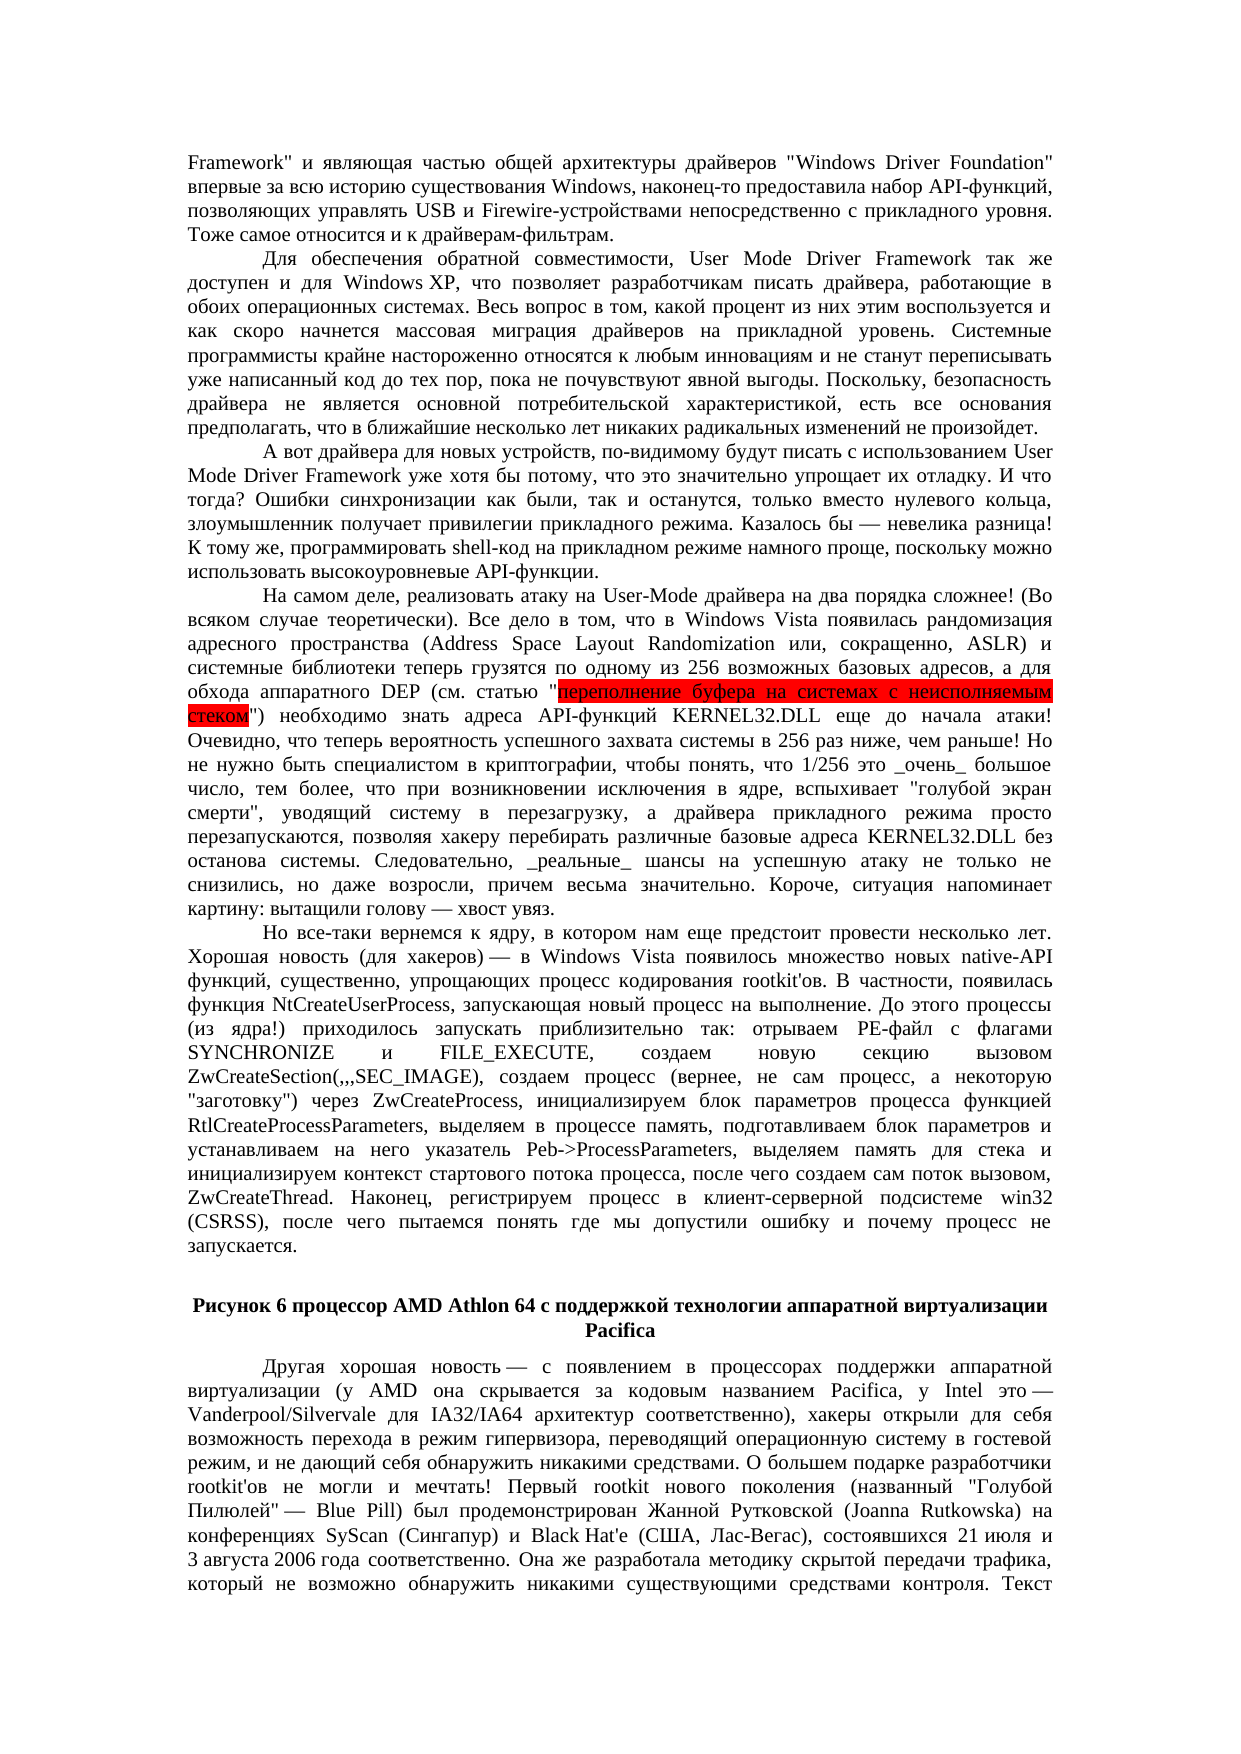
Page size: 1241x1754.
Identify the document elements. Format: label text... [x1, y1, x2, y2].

text На самом деле, реализовать атаку на User-Mode драйвера на два порядка сложнее! (Во всяком случае теоретически). Все дело в том, что в Windows Vista появилась рандомизация адресного пространства (Address Space Layout Randomization или, сокращенно, ASLR) и системные библиотеки теперь грузятся по одному из 256 возможных базовых адресов, а для обхода аппаратного DEP (см. статью "переполнение буфера на системах с неисполняемым стеком") необходимо знать адреса API-функций KERNEL32.DLL еще до начала атаки! Очевидно, что теперь вероятность успешного захвата системы в 256 раз ниже, чем раньше! Но не нужно быть специалистом в криптографии, чтобы понять, что 1/256 это _очень_ большое число, тем более, что при возникновении исключения в ядре, вспыхивает "голубой экран смерти", уводящий систему в перезагрузку, а драйвера прикладного режима просто перезапускаются, позволяя хакеру перебирать различные базовые адреса KERNEL32.DLL без останова системы. Следовательно, _реальные_ шансы на успешную атаку не только не снизились, но даже возросли, причем весьма значительно. Короче, ситуация напоминает картину: вытащили голову — хвост увяз. [187, 583, 1053, 920]
text Framework" и являющая частью общей архитектуры драйверов "Windows Driver Foundation" впервые за всю историю существования Windows, наконец-то предоставила набор API-функций, позволяющих управлять USB и Firewire-устройствами непосредственно с прикладного уровня. Тоже самое относится и к драйверам-фильтрам. [187, 150, 1053, 246]
text А вот драйвера для новых устройств, по-видимому будут писать с использованием User Mode Driver Framework уже хотя бы потому, что это значительно упрощает их отладку. И что тогда? Ошибки синхронизации как были, так и останутся, только вместо нулевого кольца, злоумышленник получает привилегии прикладного режима. Казалось бы — невелика разница! К тому же, программировать shell-код на прикладном режиме намного проще, поскольку можно использовать высокоуровневые API-функции. [187, 439, 1053, 583]
text Но все-таки вернемся к ядру, в котором нам еще предстоит провести несколько лет. Хорошая новость (для хакеров) — в Windows Vista появилось множество новых native-API функций, существенно, упрощающих процесс кодирования rootkit'ов. В частности, появилась функция NtCreateUserProcess, запускающая новый процесс на выполнение. До этого процессы (из ядра!) приходилось запускать приблизительно так: отрываем PE-файл с флагами SYNCHRONIZE и FILE_EXECUTE, создаем новую секцию вызовом ZwCreateSection(,,,SEC_IMAGE), создаем процесс (вернее, не сам процесс, а некоторую "заготовку") через ZwCreateProcess, инициализируем блок параметров процесса функцией RtlCreateProcessParameters, выделяем в процессе память, подготавливаем блок параметров и устанавливаем на него указатель Peb->ProcessParameters, выделяем память для стека и инициализируем контекст стартового потока процесса, после чего создаем сам поток вызовом, ZwCreateThread. Наконец, регистрируем процесс в клиент-серверной подсистеме win32 (CSRSS), после чего пытаемся понять где мы допустили ошибку и почему процесс не запускается. [187, 920, 1053, 1257]
text Для обеспечения обратной совместимости, User Mode Driver Framework так же доступен и для Windows XP, что позволяет разработчикам писать драйвера, работающие в обоих операционных системах. Весь вопрос в том, какой процент из них этим воспользуется и как скоро начнется массовая миграция драйверов на прикладной уровень. Системные программисты крайне настороженно относятся к любым инновациям и не станут переписывать уже написанный код до тех пор, пока не почувствуют явной выгоды. Поскольку, безопасность драйвера не является основной потребительской характеристикой, есть все основания предполагать, что в ближайшие несколько лет никаких радикальных изменений не произойдет. [187, 246, 1053, 439]
text Другая хорошая новость — с появлением в процессорах поддержки аппаратной виртуализации (у AMD она скрывается за кодовым названием Pacifica, у Intel это — Vanderpool/Silvervale для IA32/IA64 архитектур соответственно), хакеры открыли для себя возможность перехода в режим гипервизора, переводящий операционную систему в гостевой режим, и не дающий себя обнаружить никакими средствами. О большем подарке разработчики rootkit'ов не могли и мечтать! Первый rootkit нового поколения (названный "Голубой Пилюлей" — Blue Pill) был продемонстрирован Жанной Рутковской (Joanna Rutkowska) на конференциях SyScan (Сингапур) и Black Hat'е (США, Лас-Вегас), состоявшихся 21 июля и 3 августа 2006 года соответственно. Она же разработала методику скрытой передачи трафика, который не возможно обнаружить никакими существующими средствами контроля. Текст [187, 1354, 1053, 1595]
text Рисунок 6 процессор AMD Athlon 64 с поддержкой технологии аппаратной виртуализации Pacifica [187, 1293, 1053, 1342]
